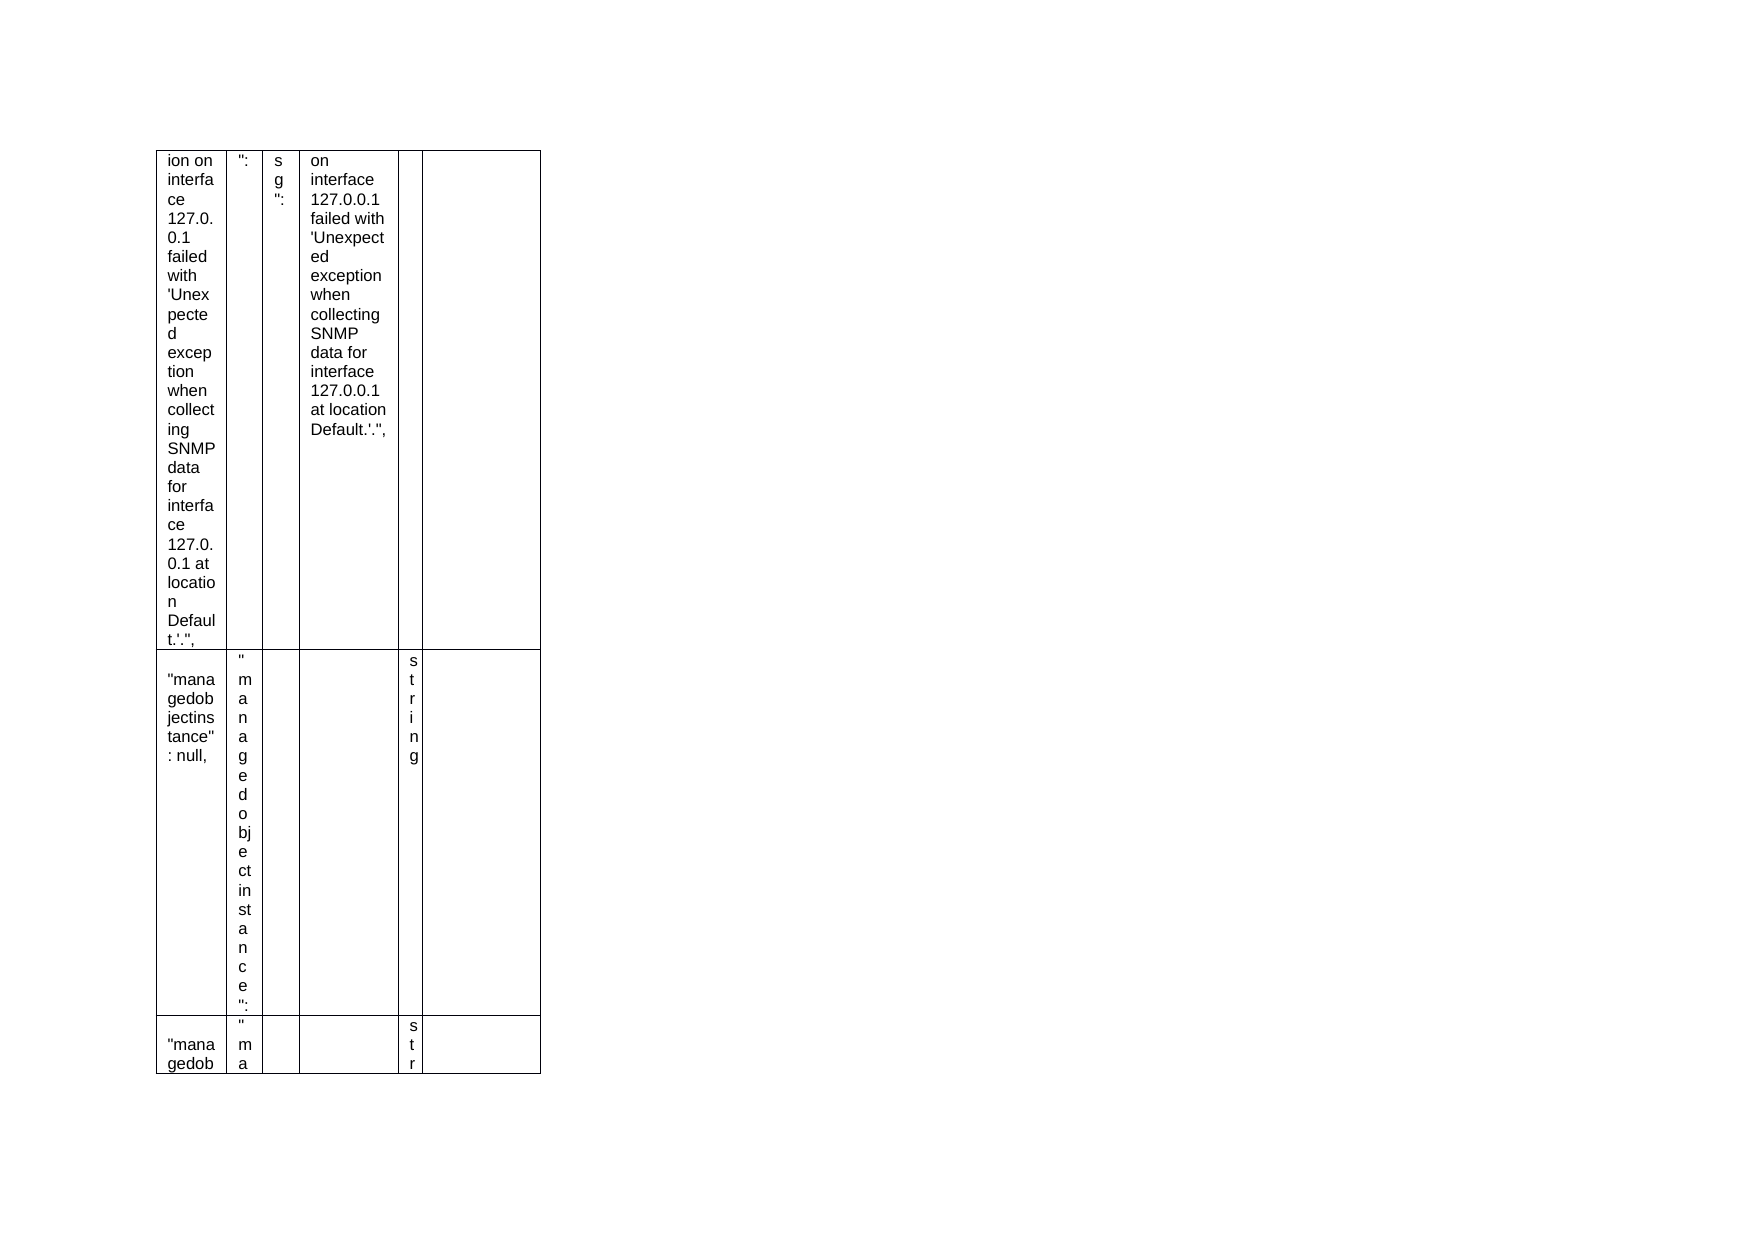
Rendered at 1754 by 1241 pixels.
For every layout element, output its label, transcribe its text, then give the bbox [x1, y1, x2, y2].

table_cell [263, 650, 299, 1014]
table_cell "managedob [157, 1016, 226, 1073]
table_cell string [399, 650, 422, 1014]
table_cell sg": [263, 151, 299, 649]
table_cell on interface 127.0.0.1 failed with 'Unexpected exception when collecting SNMP data for interface 127.0.0.1 at location Default.'.", [300, 151, 398, 649]
table_cell [263, 1016, 299, 1073]
table_cell "managedobjectinstance": null, [157, 650, 226, 1014]
table_cell ": [227, 151, 262, 649]
table_cell "managedobjectinstance": [227, 650, 262, 1014]
table_cell [423, 1016, 540, 1073]
table_cell [300, 650, 398, 1014]
table_cell [300, 1016, 398, 1073]
table_cell str [399, 1016, 422, 1073]
table_cell [423, 151, 540, 649]
table_cell [423, 650, 540, 1014]
table_cell [399, 151, 422, 649]
table_cell "ma [227, 1016, 262, 1073]
table_cell ion on interface 127.0.0.1 failed with 'Unexpected exception when collecting SNMP data for interface 127.0.0.1 at location Default.'.", [157, 151, 226, 649]
